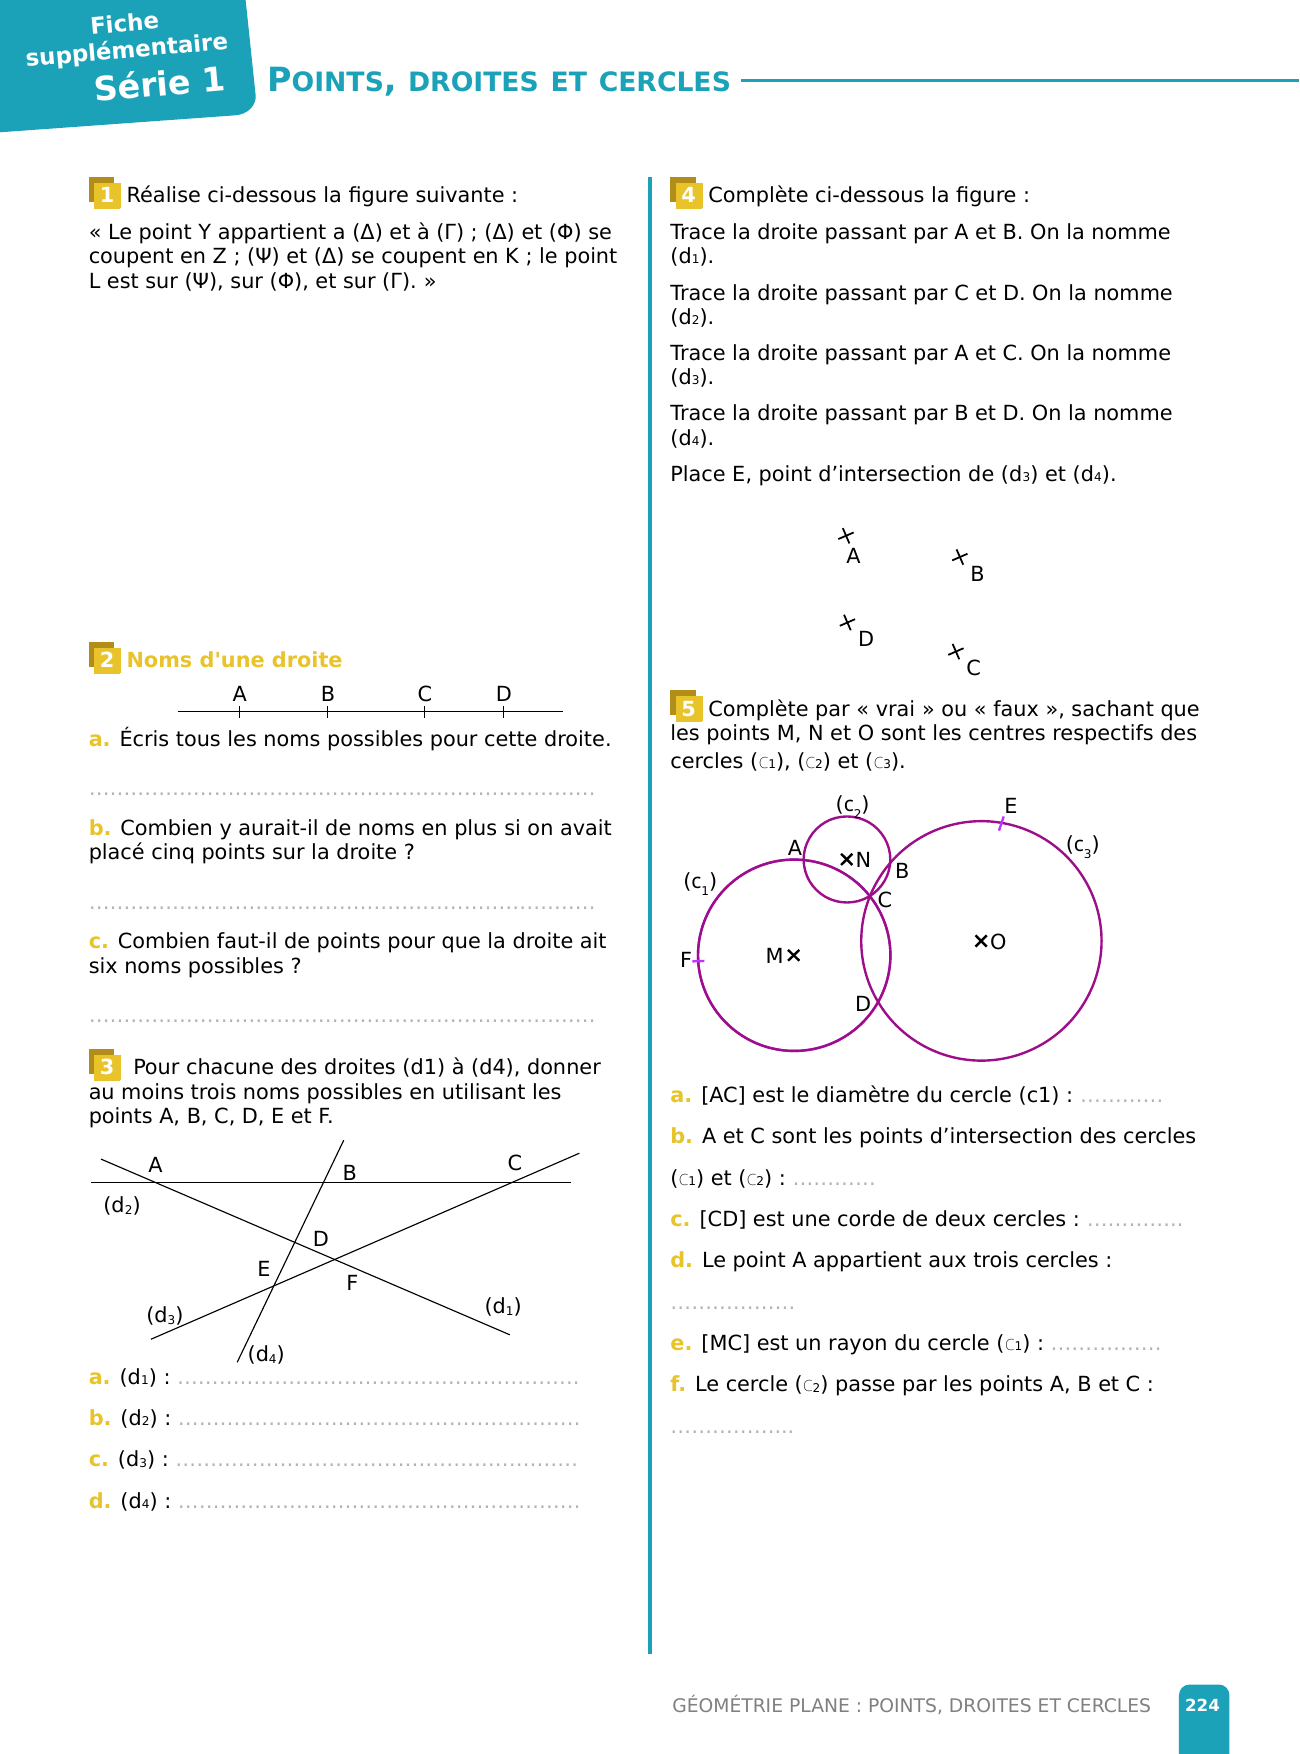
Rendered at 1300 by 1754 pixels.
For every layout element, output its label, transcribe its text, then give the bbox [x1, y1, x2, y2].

subtitle Place E, point d’intersection de (d3) et (d4). [670, 462, 1205, 486]
subtitle Trace la droite passant par B et D. On la nomme (d4). [670, 401, 1205, 450]
subtitle Trace la droite passant par A et C. On la nomme (d3). [670, 341, 1205, 389]
subtitle Pour chacune des droites (d1) à (d4), donner au moins trois noms possibles en utilisant les points A, B, C, D, E et F. [88, 1049, 629, 1128]
list Écris tous les noms possibles pour cette droite. [88, 727, 629, 751]
text ………………………………………………………………. [88, 990, 629, 1031]
text ………………………………………………………………. [88, 876, 629, 918]
subtitle Complète par « vrai » ou « faux », sachant que les points M, N et O sont les centres respectifs des cercles (c1), (c2) et (c3). [670, 690, 1211, 774]
list Le cercle (c2) passe par les points A, B et C : ……………... [670, 1359, 1211, 1441]
list (d3) : …………………………………………………. [88, 1434, 629, 1475]
subtitle Complète ci-dessous la figure : [696, 177, 1211, 208]
text ………………………………………………………………. [88, 763, 629, 804]
list (d2) : …………………………………………………. [88, 1392, 629, 1434]
list Combien y aurait-il de noms en plus si on avait placé cinq points sur la droite ? [88, 816, 629, 864]
list (d1) : …………………………………………………. [88, 1351, 629, 1392]
list [CD] est une corde de deux cercles : ………….. [670, 1193, 1211, 1235]
list Combien faut-il de points pour que la droite ait six noms possibles ? [88, 929, 629, 978]
list [AC] est le diamètre du cercle (c1) : ………… [670, 1069, 1211, 1111]
subtitle Noms d'une droite [114, 642, 629, 673]
subtitle « Le point Y appartient a (Δ) et à (Γ) ; (Δ) et (Φ) se coupent en Z ; (Ψ) et (Δ) se coupent en K ; le point L est sur (Ψ), sur (Φ), et sur (Γ). » [88, 220, 623, 293]
subtitle Réalise ci-dessous la figure suivante : [114, 177, 629, 208]
list Le point A appartient aux trois cercles : ……………… [670, 1235, 1211, 1317]
subtitle Trace la droite passant par A et B. On la nomme (d1). [670, 220, 1205, 269]
list [MC] est un rayon du cercle (c1) : ……………. [670, 1317, 1211, 1359]
subtitle Trace la droite passant par C et D. On la nomme (d2). [670, 281, 1205, 329]
list (d4) : …………………………………………………. [88, 1475, 629, 1517]
list A et C sont les points d’intersection des cercles (c1) et (c2) : ………… [670, 1111, 1211, 1193]
